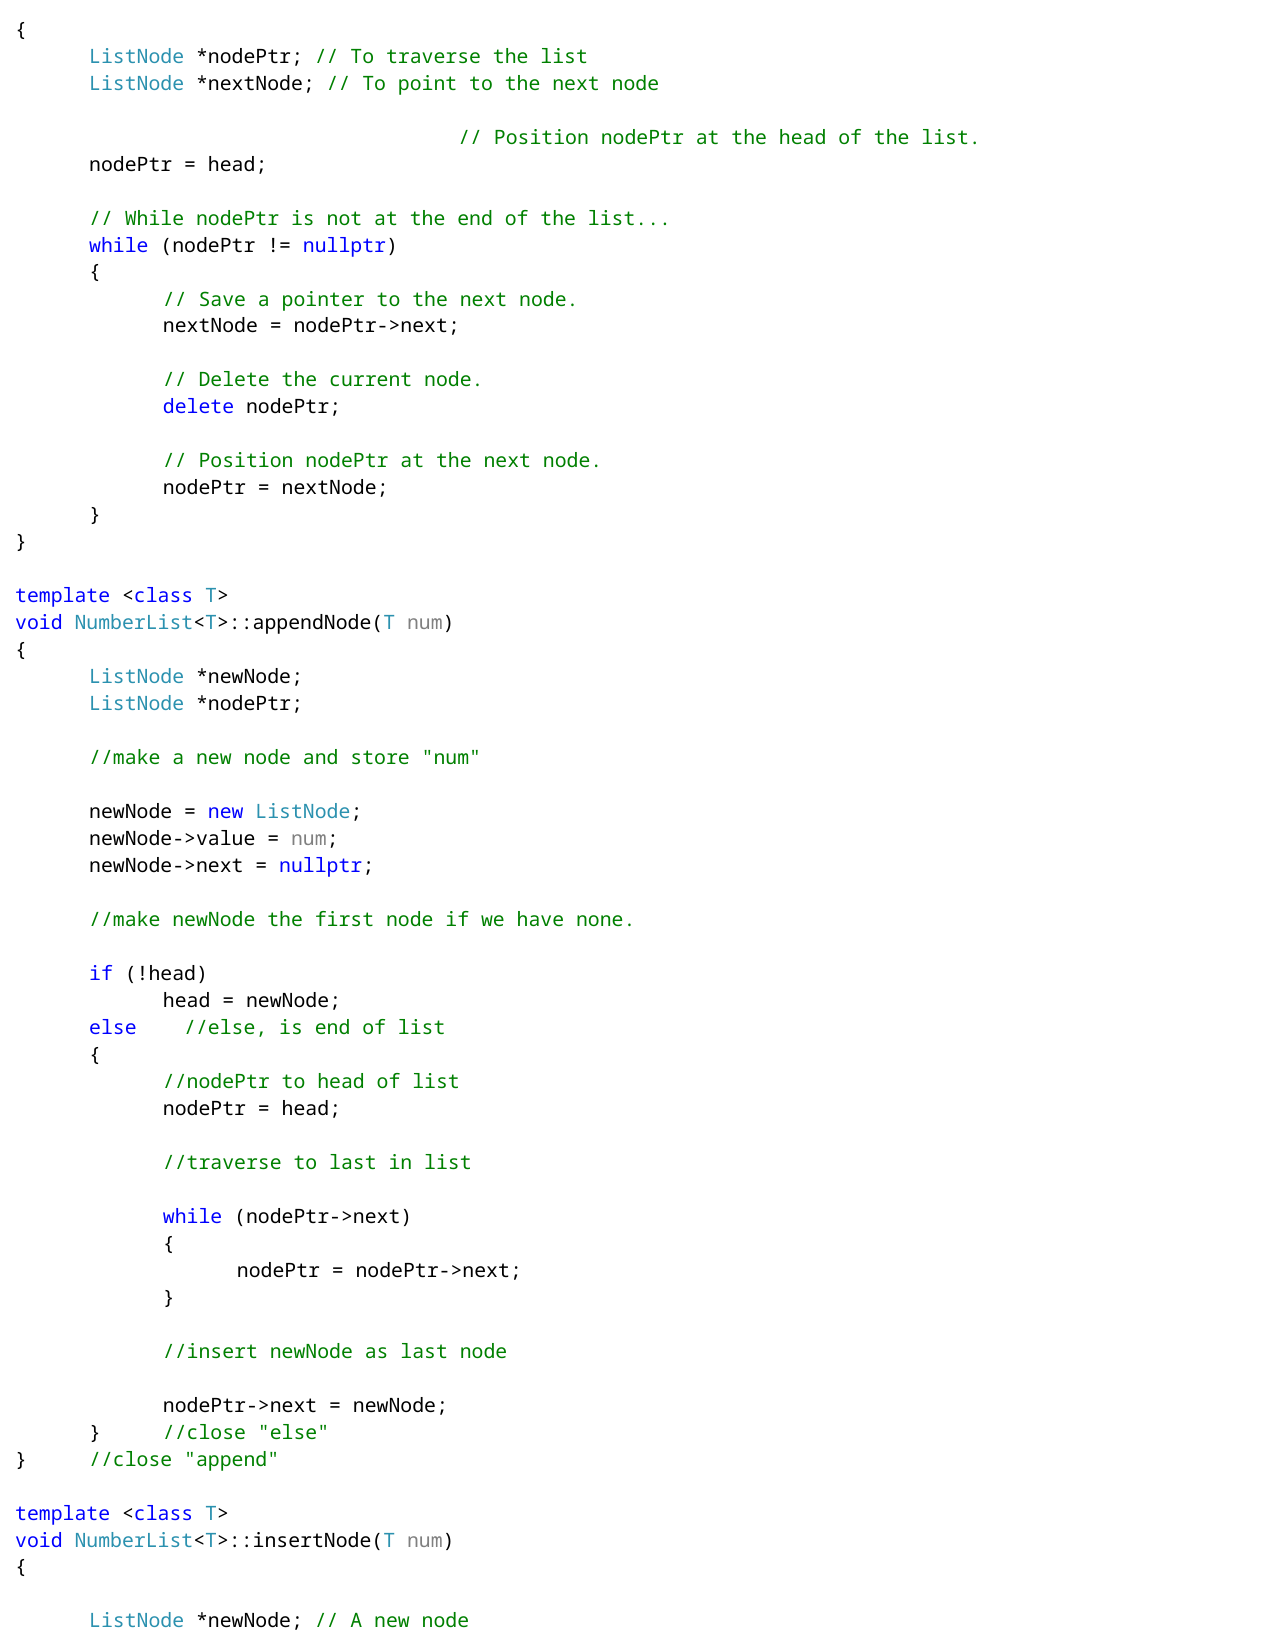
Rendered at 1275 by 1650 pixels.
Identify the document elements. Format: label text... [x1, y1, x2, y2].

text // Delete the current node. [15, 366, 1260, 393]
text template <class T> [15, 582, 1260, 608]
text newNode = new ListNode; [15, 797, 1260, 824]
text nodePtr = nodePtr->next; [15, 1256, 1260, 1283]
text { [15, 1553, 1260, 1580]
text void NumberList<T>::appendNode(T num) [15, 608, 1260, 636]
text else //else, is end of list [15, 1013, 1260, 1040]
text nodePtr->next = newNode; [15, 1391, 1260, 1418]
text if (!head) [15, 959, 1260, 986]
text nextNode = nodePtr->next; [15, 312, 1260, 339]
text // Position nodePtr at the next node. [15, 447, 1260, 474]
text } [15, 1283, 1260, 1310]
text //nodePtr to head of list [15, 1067, 1260, 1094]
text } [15, 528, 1260, 554]
text } //close "append" [15, 1445, 1260, 1472]
text } [15, 501, 1260, 528]
text //traverse to last in list [15, 1148, 1260, 1175]
text ListNode *nextNode; // To point to the next node [15, 69, 1260, 96]
text ListNode *newNode; [15, 662, 1260, 689]
text head = newNode; [15, 986, 1260, 1013]
text newNode->next = nullptr; [15, 851, 1260, 878]
text // Position nodePtr at the head of the list. [15, 123, 1260, 150]
text while (nodePtr != nullptr) [15, 231, 1260, 258]
text nodePtr = head; [15, 150, 1260, 177]
text ListNode *nodePtr; [15, 689, 1260, 716]
text void NumberList<T>::insertNode(T num) [15, 1526, 1260, 1553]
text { [15, 258, 1260, 285]
text { [15, 1040, 1260, 1067]
text template <class T> [15, 1499, 1260, 1526]
text nodePtr = nextNode; [15, 474, 1260, 501]
text //make a new node and store "num" [15, 743, 1260, 770]
text { [15, 1229, 1260, 1256]
text { [15, 15, 1260, 42]
text //insert newNode as last node [15, 1337, 1260, 1364]
text { [15, 636, 1260, 662]
text delete nodePtr; [15, 393, 1260, 420]
text // While nodePtr is not at the end of the list... [15, 204, 1260, 231]
text ListNode *newNode; // A new node [15, 1607, 1260, 1634]
text // Save a pointer to the next node. [15, 285, 1260, 312]
text ListNode *nodePtr; // To traverse the list [15, 42, 1260, 69]
text while (nodePtr->next) [15, 1202, 1260, 1229]
text //make newNode the first node if we have none. [15, 905, 1260, 932]
text } //close "else" [15, 1418, 1260, 1445]
text nodePtr = head; [15, 1094, 1260, 1121]
text newNode->value = num; [15, 824, 1260, 851]
